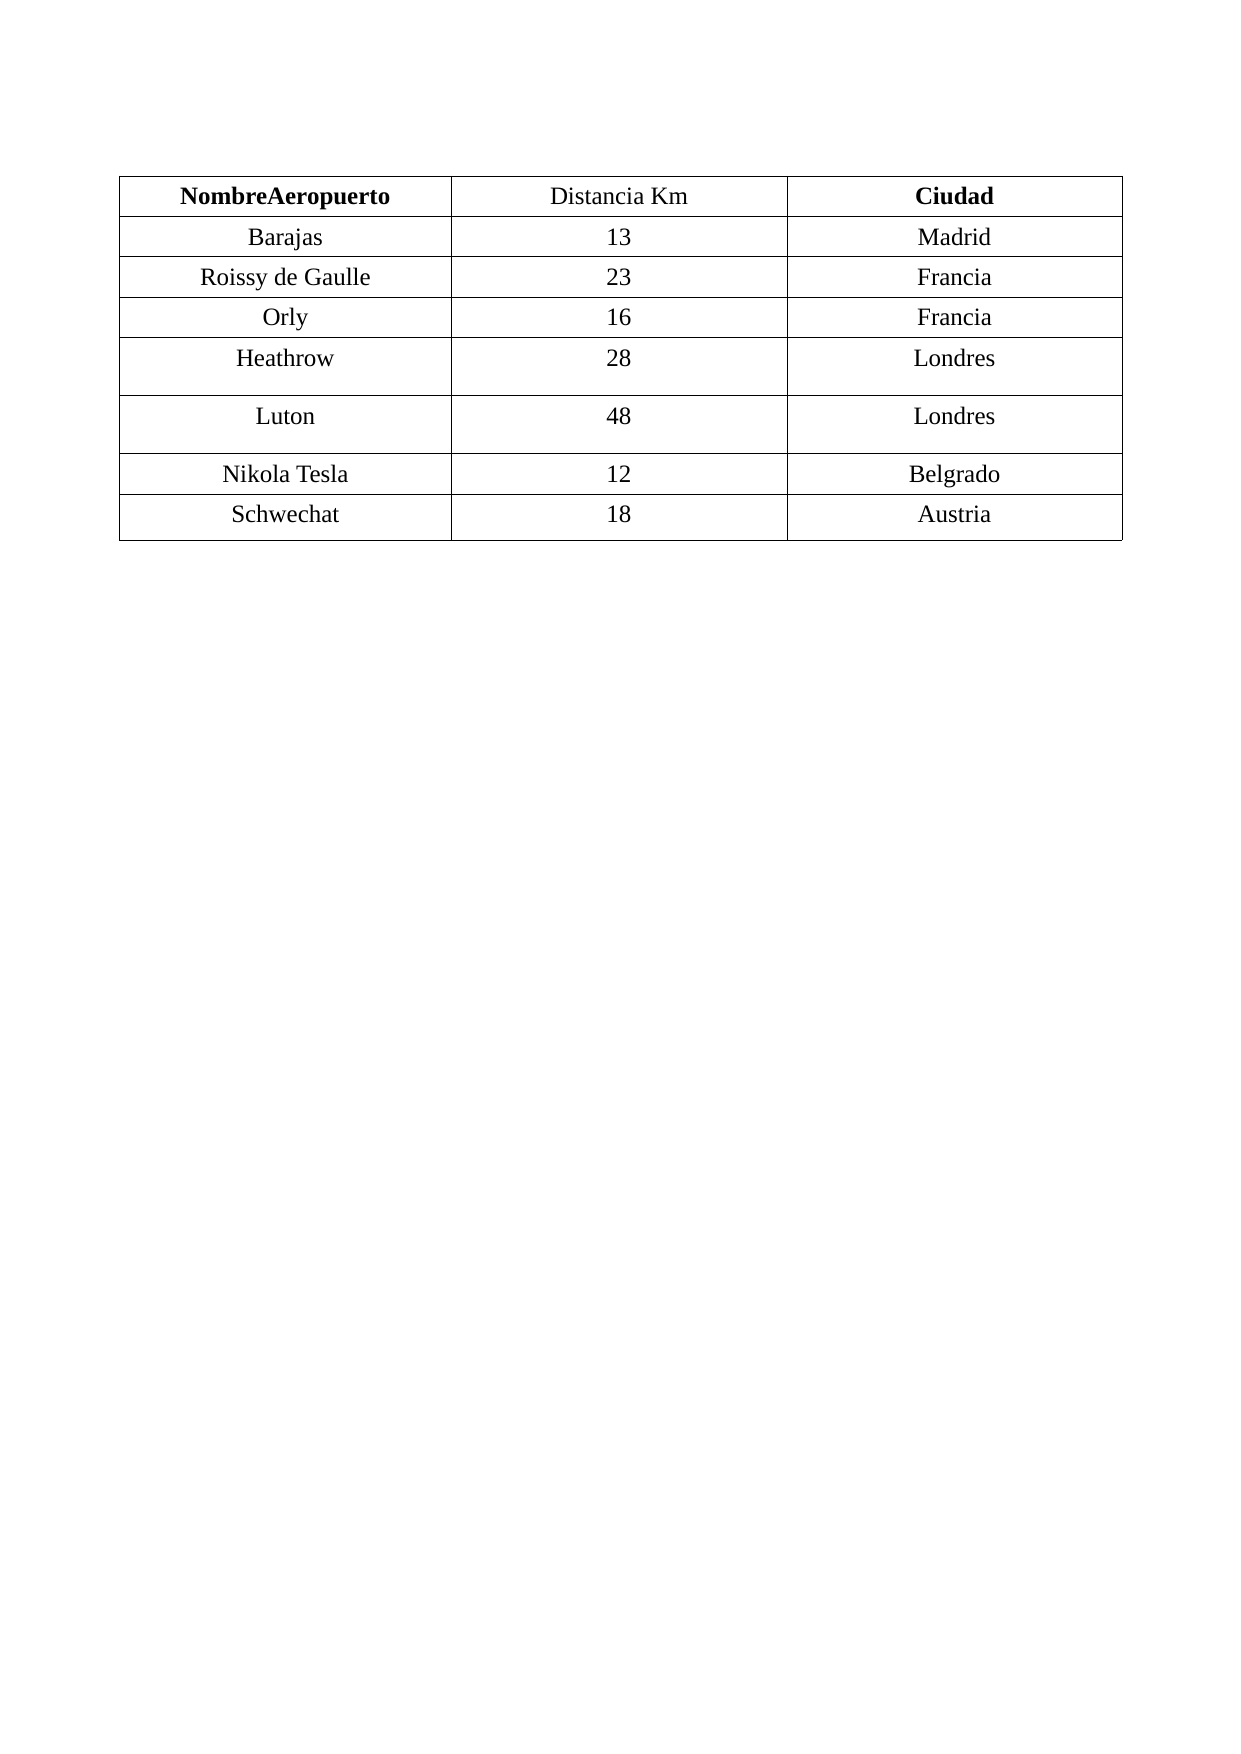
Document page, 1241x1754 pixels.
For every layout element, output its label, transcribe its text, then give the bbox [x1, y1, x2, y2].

table_cell Schwechat [120, 495, 451, 540]
table_header Distancia Km [452, 177, 787, 216]
table_cell 23 [452, 257, 787, 297]
table_header NombreAeropuerto [120, 177, 451, 216]
table_cell Barajas [120, 217, 451, 256]
table_cell Londres [788, 338, 1122, 395]
table_cell 18 [452, 495, 787, 540]
table_cell Francia [788, 257, 1122, 297]
table_cell Madrid [788, 217, 1122, 256]
table_cell Francia [788, 298, 1122, 337]
table_cell Belgrado [788, 454, 1122, 494]
table_cell Luton [120, 396, 451, 453]
table_cell Londres [788, 396, 1122, 453]
table_cell Orly [120, 298, 451, 337]
table_cell Nikola Tesla [120, 454, 451, 494]
table_cell 28 [452, 338, 787, 395]
table_header Ciudad [788, 177, 1122, 216]
table_cell 12 [452, 454, 787, 494]
table_cell 16 [452, 298, 787, 337]
table_cell 48 [452, 396, 787, 453]
table_cell Austria [788, 495, 1122, 540]
table_cell Heathrow [120, 338, 451, 395]
table_cell 13 [452, 217, 787, 256]
table_cell Roissy de Gaulle [120, 257, 451, 297]
